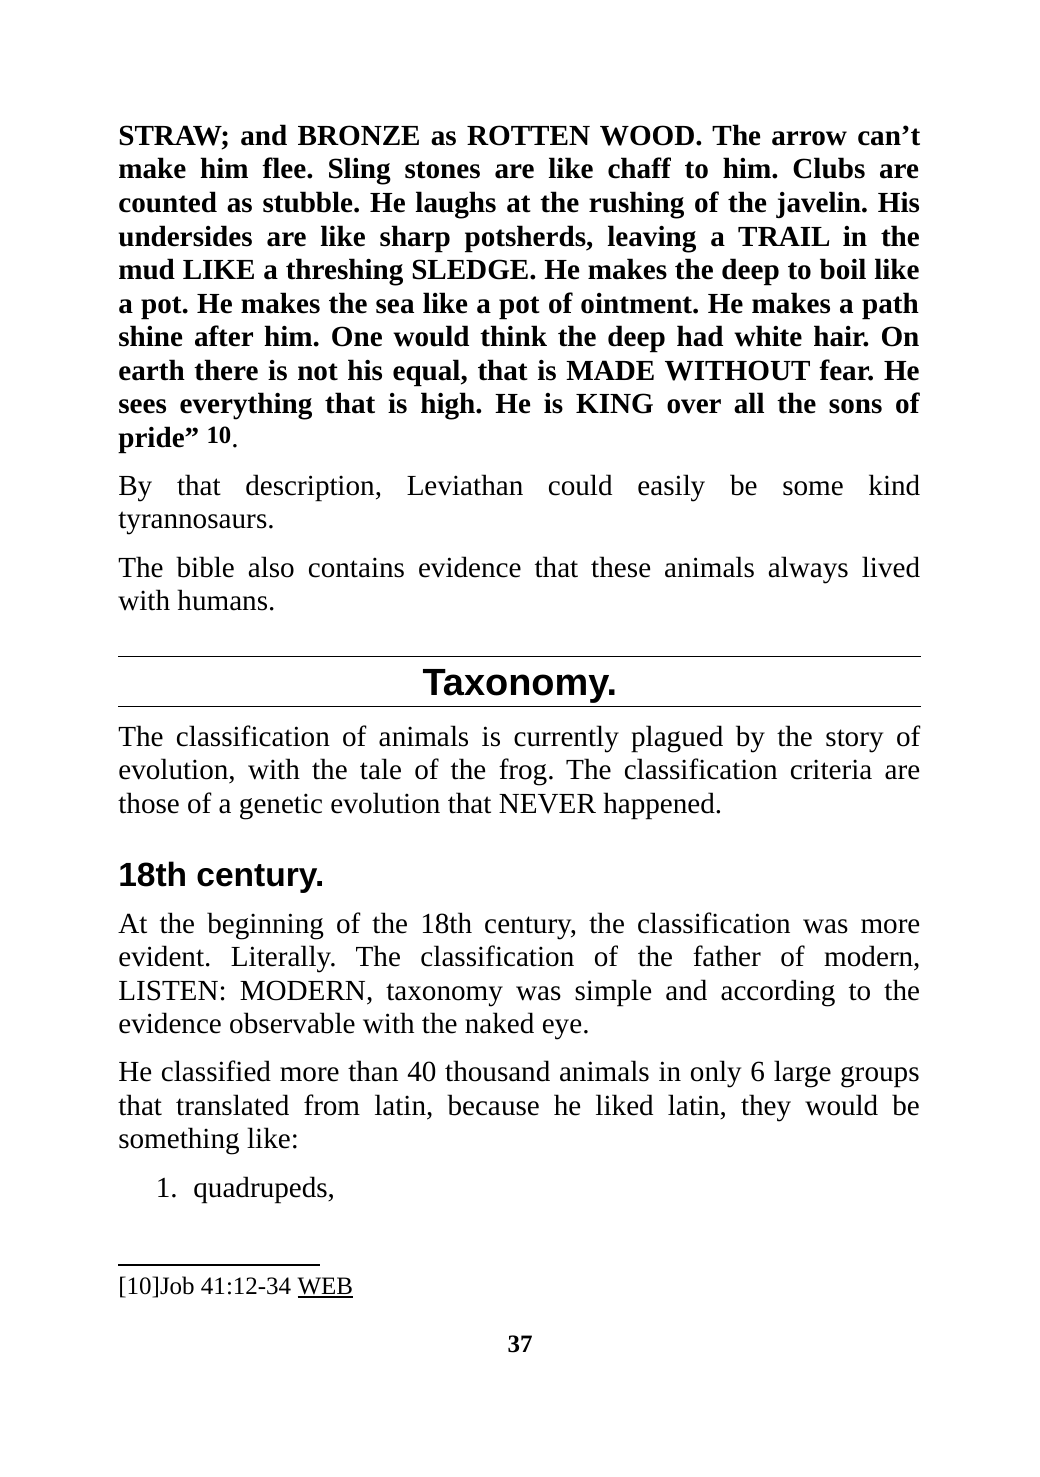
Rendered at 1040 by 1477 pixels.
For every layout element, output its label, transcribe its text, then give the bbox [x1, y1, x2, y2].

text STRAW; and BRONZE as ROTTEN WOOD. The arrow can’t make him flee. Sling stones are like chaff to him. Clubs are counted as stubble. He laughs at the rushing of the javelin. His undersides are like sharp potsherds, leaving a TRAIL in the mud LIKE a threshing SLEDGE. He makes the deep to boil like a pot. He makes the sea like a pot of ointment. He makes a path shine after him. One would think the deep had white hair. On earth there is not his equal, that is MADE WITHOUT fear. He sees everything that is high. He is KING over all the sons of pride” . [118, 118, 921, 453]
text The classification of animals is currently plagued by the story of evolution, with the tale of the frog. The classification criteria are those of a genetic evolution that NEVER happened. [118, 719, 921, 819]
text He classified more than 40 thousand animals in only 6 large groups that translated from latin, because he liked latin, they would be something like: [118, 1054, 921, 1155]
text The bible also contains evidence that these animals always lived with humans. [118, 550, 921, 617]
subtitle 18th century. [118, 855, 921, 893]
text By that description, Leviathan could easily be some kind tyrannosaurs. [118, 468, 921, 535]
list quadrupeds, [156, 1170, 921, 1203]
text Job 41:12-34 WEB [118, 1271, 921, 1300]
subtitle Taxonomy. [118, 657, 921, 706]
text At the beginning of the 18th century, the classification was more evident. Literally. The classification of the father of modern, LISTEN: MODERN, taxonomy was simple and according to the evidence observable with the naked eye. [118, 906, 921, 1040]
